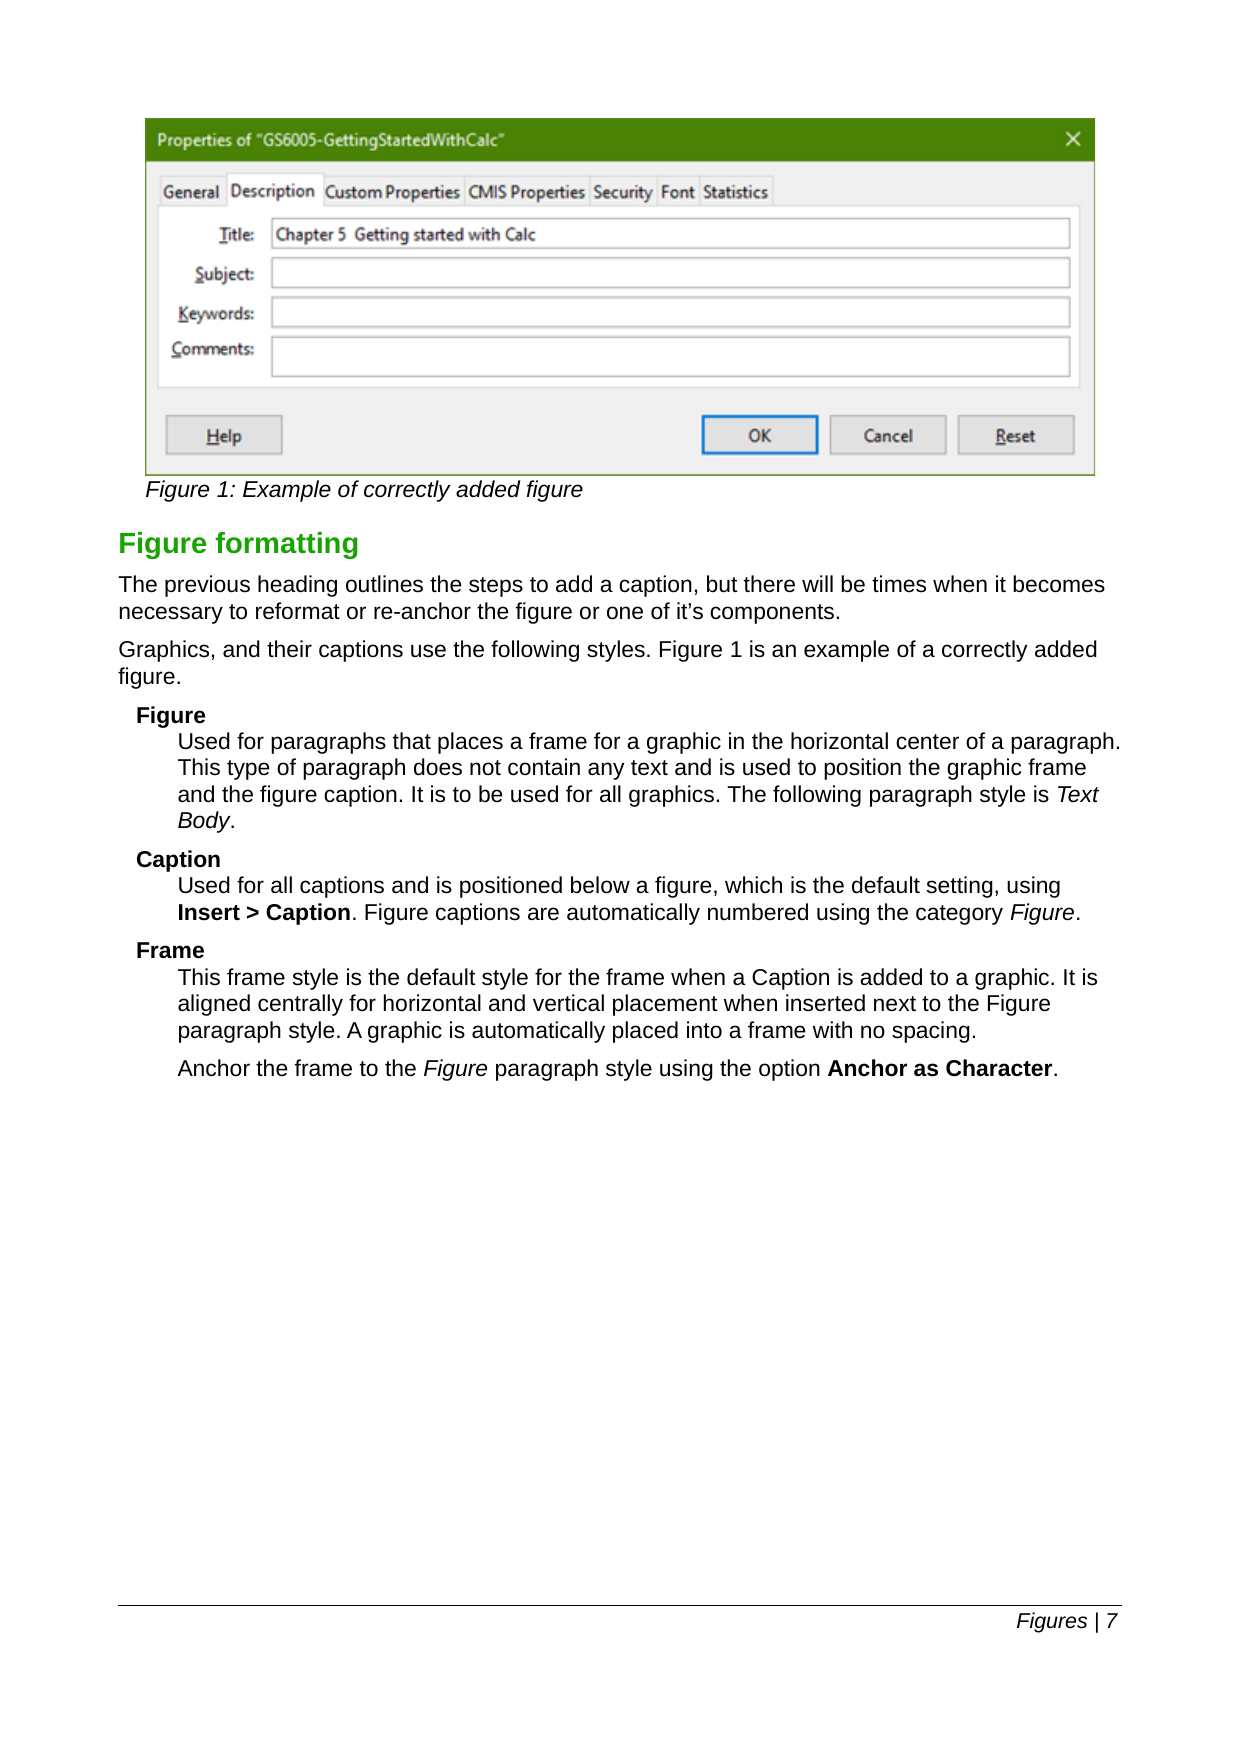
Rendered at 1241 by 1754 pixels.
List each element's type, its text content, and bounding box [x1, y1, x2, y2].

text Figure [136, 702, 1122, 728]
text Frame [136, 937, 1122, 964]
text This frame style is the default style for the frame when a Caption is added to a graphic. It is aligned centrally for horizontal and vertical placement when inserted next to the Figure paragraph style. A graphic is automatically placed into a frame with no spacing. [177, 964, 1122, 1043]
subtitle Figure formatting [118, 526, 1122, 559]
picture [145, 118, 1096, 476]
text Graphics, and their captions use the following styles. Figure 1 is an example of a correctly added figure. [118, 636, 1122, 689]
text Figure 1: Example of correctly added figure [145, 476, 1095, 502]
text The previous heading outlines the steps to add a caption, but there will be times when it becomes necessary to reformat or re-anchor the figure or one of it’s components. [118, 571, 1122, 624]
text Used for paragraphs that places a frame for a graphic in the horizontal center of a paragraph. This type of paragraph does not contain any text and is used to position the graphic frame and the figure caption. It is to be used for all graphics. The following paragraph style is Text Body. [177, 728, 1122, 833]
text Caption [136, 846, 1122, 872]
text Anchor the frame to the Figure paragraph style using the option Anchor as Character. [177, 1055, 1122, 1082]
text Used for all captions and is positioned below a figure, which is the default setting, using Insert > Caption. Figure captions are automatically numbered using the category Figure. [177, 872, 1122, 925]
